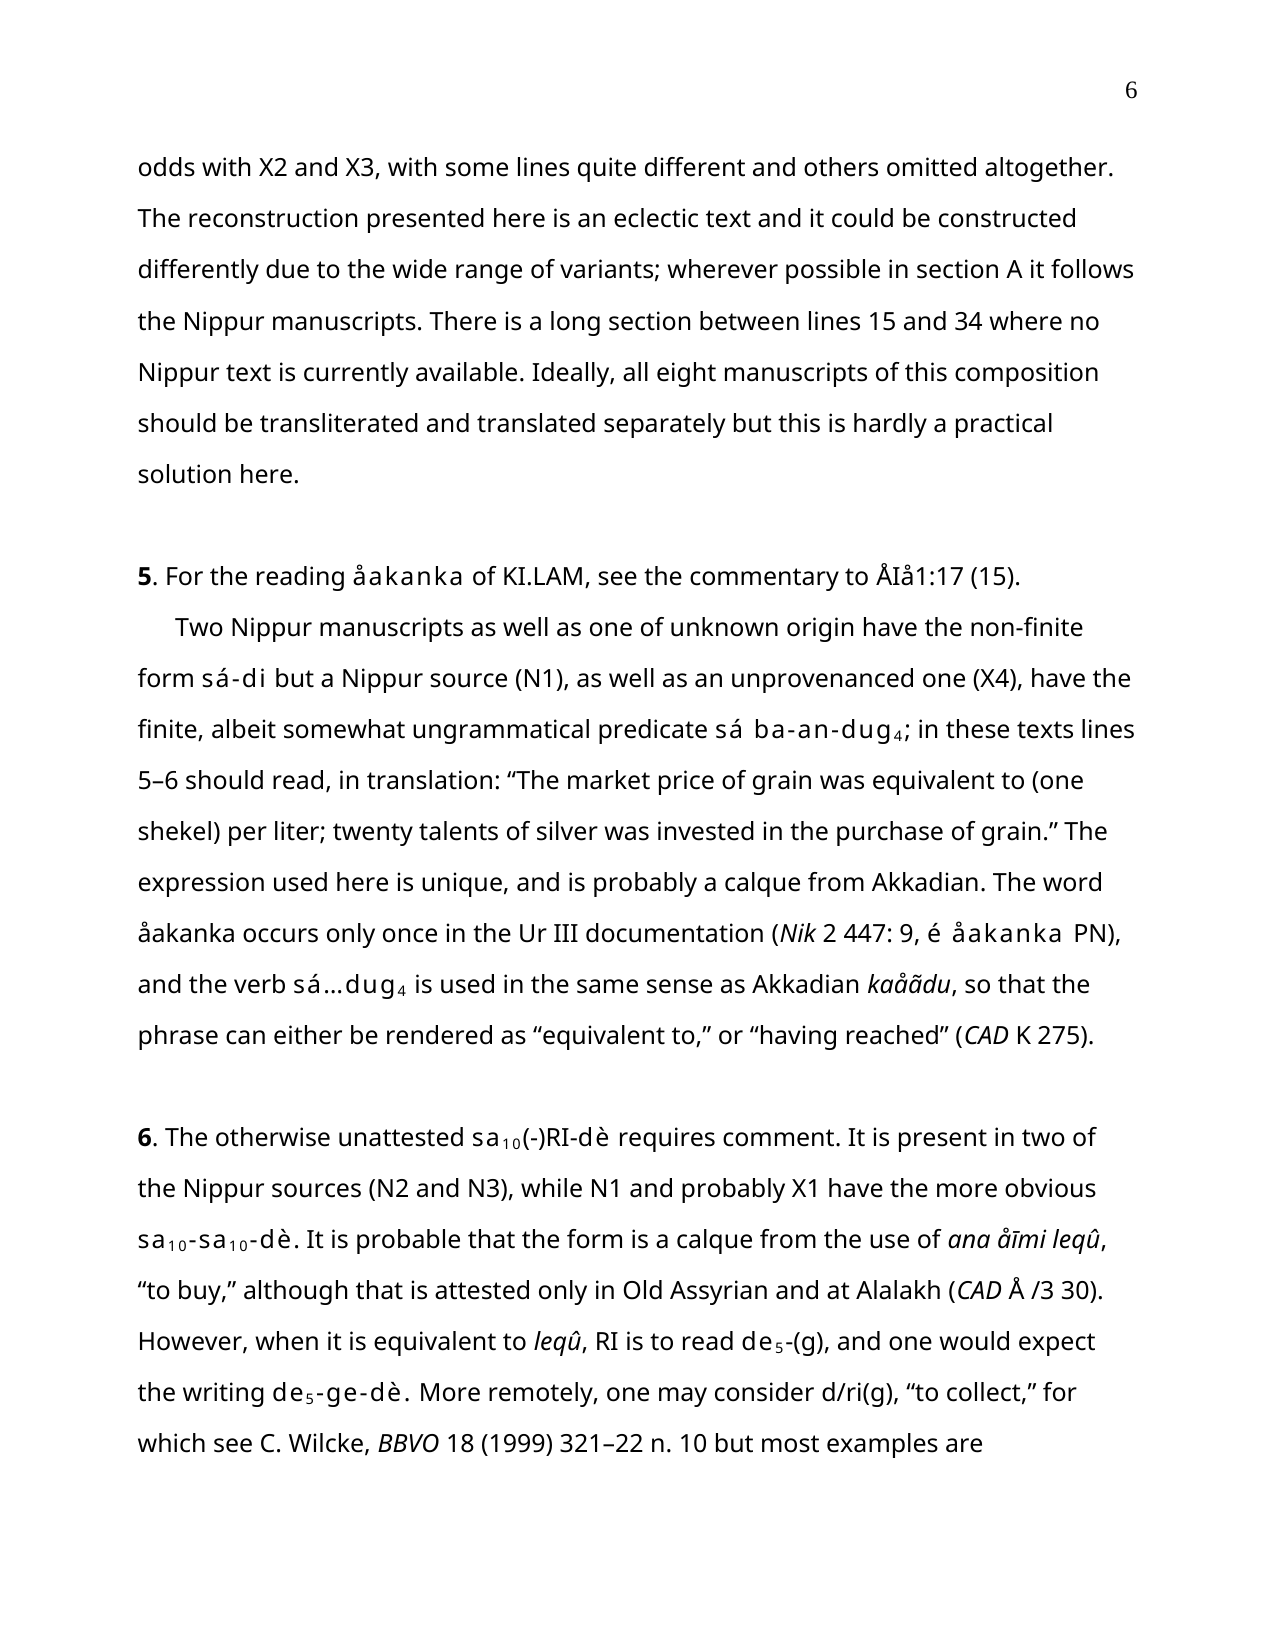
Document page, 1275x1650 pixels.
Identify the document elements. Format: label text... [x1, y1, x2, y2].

text 5. For the reading åakanka of KI.LAM, see the commentary to ÅIå1:17 (15). [137, 558, 1138, 592]
text 6. The otherwise unattested sa10(-)RI-dè requires comment. It is present in two of the Nippur sources (N2 and N3), while N1 and probably X1 have the more obvious sa10-sa10-dè. It is probable that the form is a calque from the use of ana åīmi leqû, “to buy,” although that is attested only in Old Assyrian and at Alalakh (CAD Å /3 30). However, when it is equivalent to leqû, RI is to read de5-(g), and one would expect the writing de5-ge-dè. More remotely, one may consider d/ri(g), “to collect,” for which see C. Wilcke, BBVO 18 (1999) 321–22 n. 10 but most examples are [137, 1120, 1138, 1460]
text odds with X2 and X3, with some lines quite different and others omitted altogether. The reconstruction presented here is an eclectic text and it could be constructed differently due to the wide range of variants; wherever possible in section A it follows the Nippur manuscripts. There is a long section between lines 15 and 34 where no Nippur text is currently available. Ideally, all eight manuscripts of this composition should be transliterated and translated separately but this is hardly a practical solution here. [137, 150, 1138, 490]
text Two Nippur manuscripts as well as one of unknown origin have the non-finite form sá-di but a Nippur source (N1), as well as an unprovenanced one (X4), have the finite, albeit somewhat ungrammatical predicate sá ba-an-dug4; in these texts lines 5–6 should read, in translation: “The market price of grain was equivalent to (one shekel) per liter; twenty talents of silver was invested in the purchase of grain.” The expression used here is unique, and is probably a calque from Akkadian. The word åakanka occurs only once in the Ur III documentation (Nik 2 447: 9, é åakanka PN), and the verb sá…dug4 is used in the same sense as Akkadian kaåãdu, so that the phrase can either be rendered as “equivalent to,” or “having reached” (CAD K 275). [137, 609, 1138, 1052]
